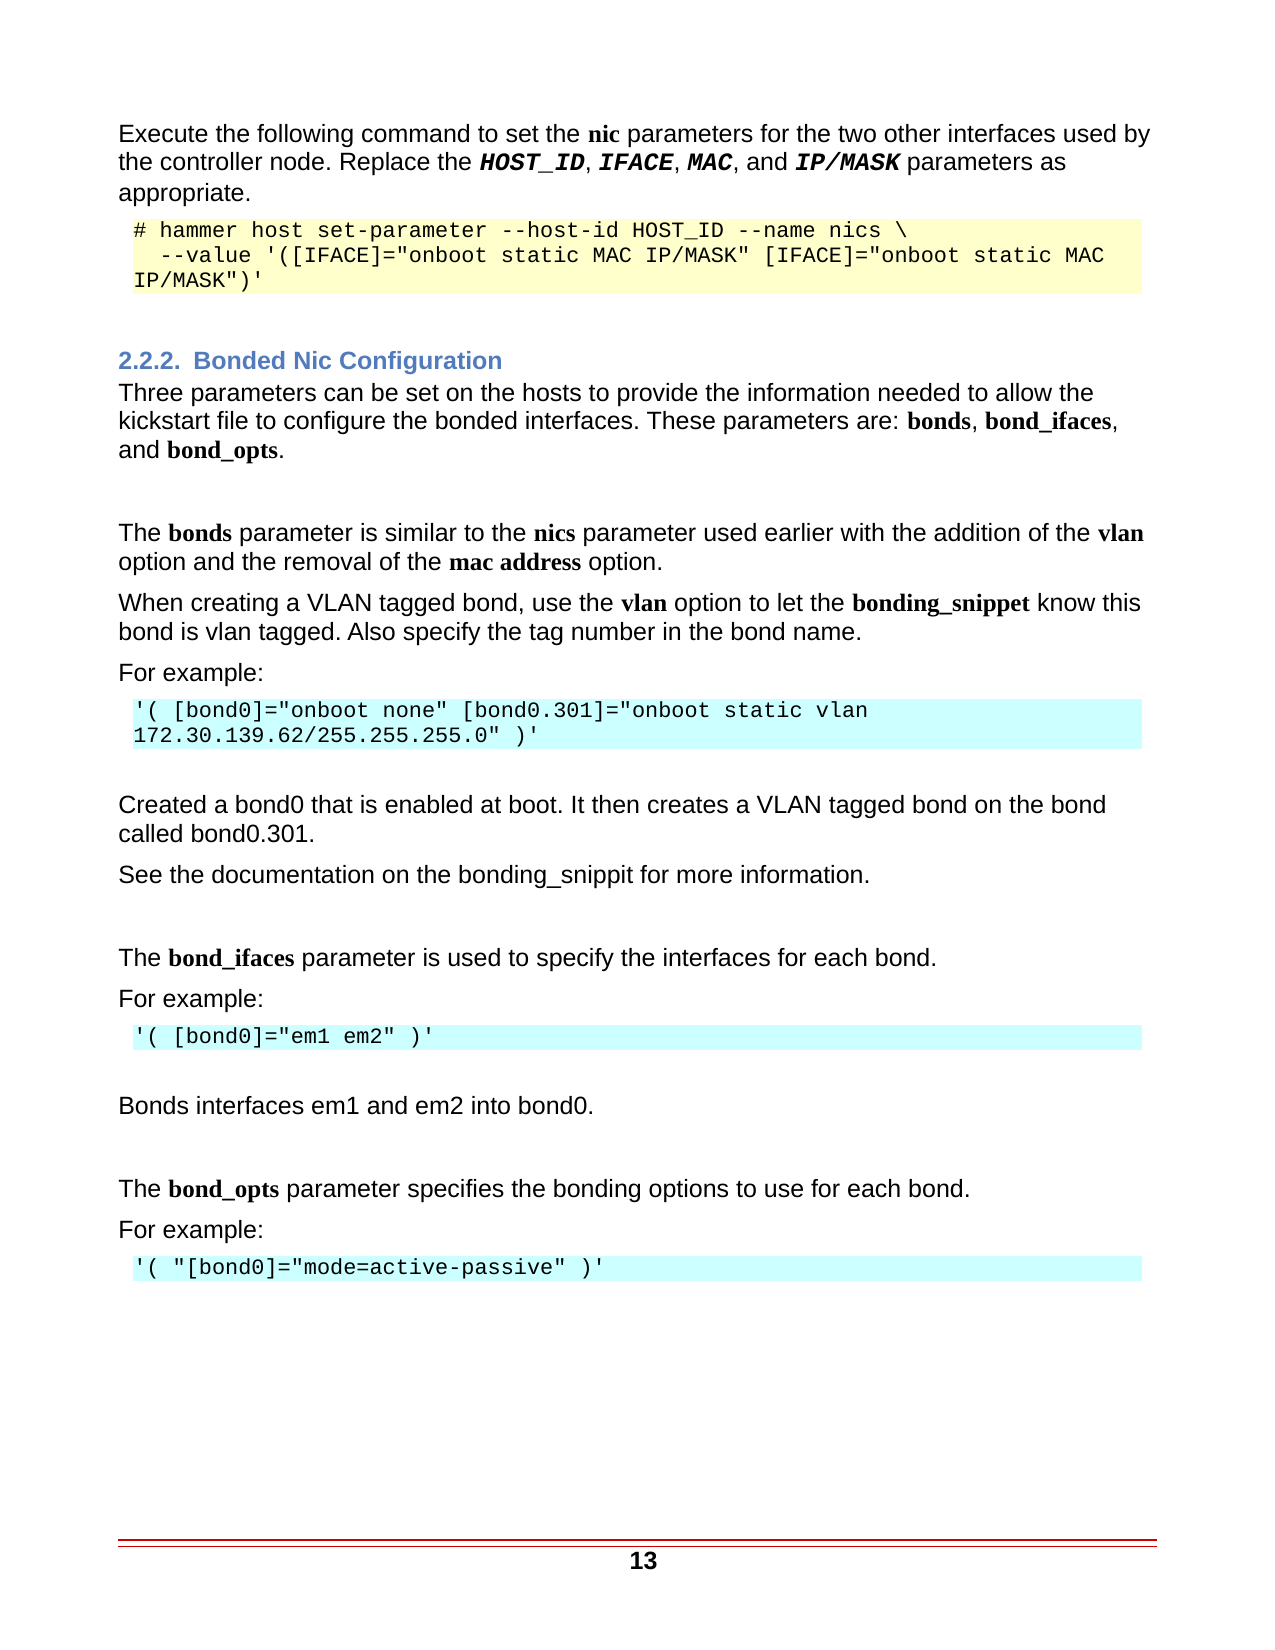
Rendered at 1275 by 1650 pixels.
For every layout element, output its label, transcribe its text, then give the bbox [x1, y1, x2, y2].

text For example: [118, 984, 1157, 1013]
text Bonds interfaces em1 and em2 into bond0. [118, 1091, 1157, 1120]
text Three parameters can be set on the hosts to provide the information needed to allow the kickstart file to configure the bonded interfaces. These parameters are: bonds, bond_ifaces, and bond_opts. [118, 377, 1157, 464]
text The bonds parameter is similar to the nics parameter used earlier with the addition of the vlan option and the removal of the mac address option. [118, 518, 1157, 575]
text When creating a VLAN tagged bond, use the vlan option to let the bonding_snippet know this bond is vlan tagged. Also specify the tag number in the bond name. [118, 588, 1157, 646]
text For example: [118, 658, 1157, 687]
text # hammer host set-parameter --host-id HOST_ID --name nics \ --value '([IFACE]="onboot static MAC IP/MASK" [IFACE]="onboot static MAC IP/MASK")' [133, 219, 1142, 294]
text Execute the following command to set the nic parameters for the two other interfaces used by the controller node. Replace the HOST_ID, IFACE, MAC, and IP/MASK parameters as appropriate. [118, 118, 1157, 207]
text The bond_ifaces parameter is used to specify the interfaces for each bond. [118, 943, 1157, 971]
text For example: [118, 1215, 1157, 1244]
subtitle Bonded Nic Configuration [118, 346, 1157, 374]
text Created a bond0 that is enabled at boot. It then creates a VLAN tagged bond on the bond called bond0.301. [118, 790, 1157, 848]
text The bond_opts parameter specifies the bonding options to use for each bond. [118, 1174, 1157, 1203]
text See the documentation on the bonding_snippit for more information. [118, 860, 1157, 889]
text '( [bond0]="onboot none" [bond0.301]="onboot static vlan 172.30.139.62/255.255.255.0" )' [133, 699, 1142, 749]
text '( "[bond0]="mode=active-passive" )' [133, 1256, 1142, 1281]
text '( [bond0]="em1 em2" )' [133, 1025, 1142, 1050]
